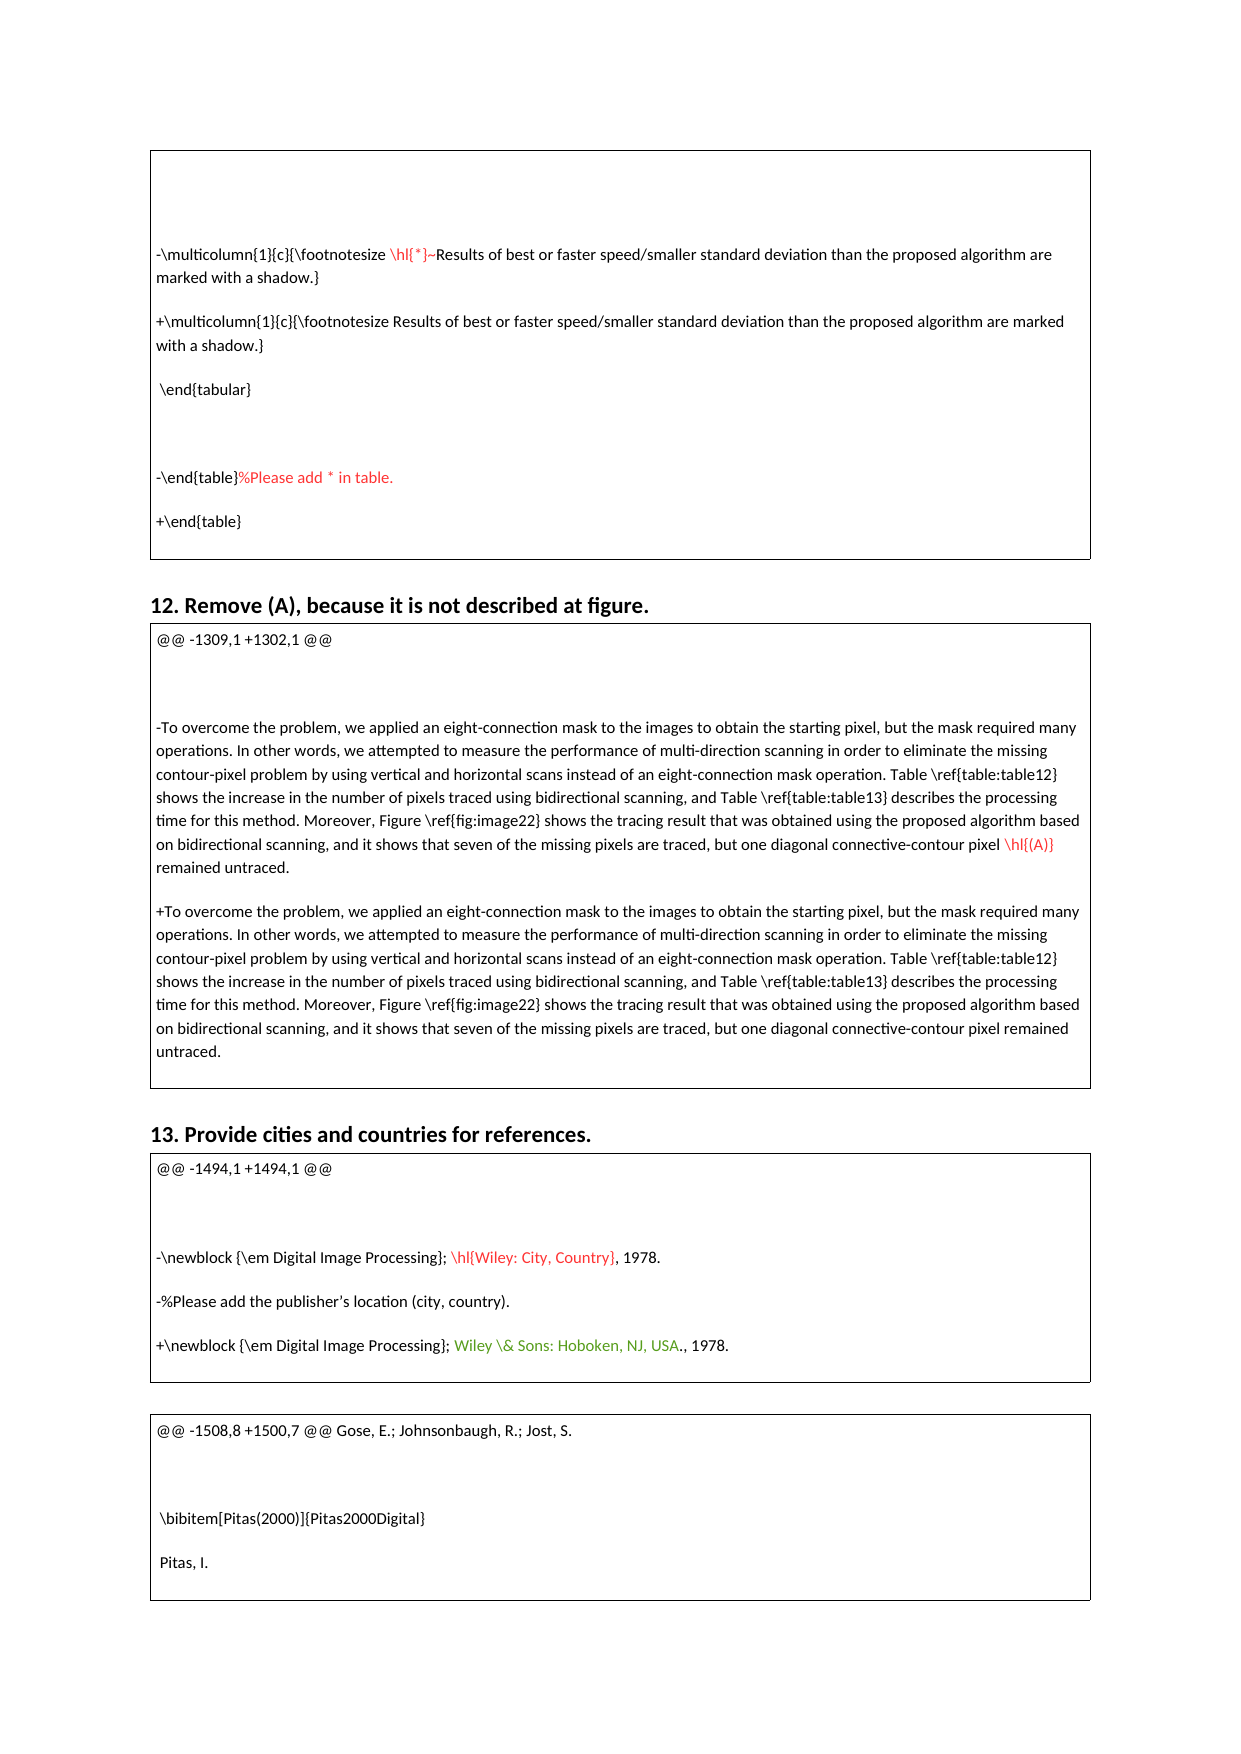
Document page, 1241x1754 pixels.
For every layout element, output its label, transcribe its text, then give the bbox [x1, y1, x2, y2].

table_header @@ -1309,1 +1302,1 @@ -To overcome the problem, we applied an eight-connection mask to the images to obtain the starting pixel, but the mask required many operations. In other words, we attempted to measure the performance of multi-direction scanning in order to eliminate the missing contour-pixel problem by using vertical and horizontal scans instead of an eight-connection mask operation. Table \ref{table:table12} shows the increase in the number of pixels traced using bidirectional scanning, and Table \ref{table:table13} describes the processing time for this method. Moreover, Figure \ref{fig:image22} shows the tracing result that was obtained using the proposed algorithm based on bidirectional scanning, and it shows that seven of the missing pixels are traced, but one diagonal connective-contour pixel \hl{(A)} remained untraced. +To overcome the problem, we applied an eight-connection mask to the images to obtain the starting pixel, but the mask required many operations. In other words, we attempted to measure the performance of multi-direction scanning in order to eliminate the missing contour-pixel problem by using vertical and horizontal scans instead of an eight-connection mask operation. Table \ref{table:table12} shows the increase in the number of pixels traced using bidirectional scanning, and Table \ref{table:table13} describes the processing time for this method. Moreover, Figure \ref{fig:image22} shows the tracing result that was obtained using the proposed algorithm based on bidirectional scanning, and it shows that seven of the missing pixels are traced, but one diagonal connective-contour pixel remained untraced. [151, 624, 1090, 1088]
list 13. Provide cities and countries for references. [150, 1121, 1090, 1148]
table_header @@ -1508,8 +1500,7 @@ Gose, E.; Johnsonbaugh, R.; Jost, S. \bibitem[Pitas(2000)]{Pitas2000Digital} Pitas, I. [151, 1415, 1090, 1599]
list 12. Remove (A), because it is not described at figure. [150, 591, 1090, 619]
table_header @@ -1494,1 +1494,1 @@ -\newblock {\em Digital Image Processing}; \hl{Wiley: City, Country}, 1978. -%Please add the publisher’s location (city, country). +\newblock {\em Digital Image Processing}; Wiley \& Sons: Hoboken, NJ, USA., 1978. [151, 1154, 1090, 1382]
table_header -\multicolumn{1}{c}{\footnotesize \hl{*}~Results of best or faster speed/smaller standard deviation than the proposed algorithm are marked with a shadow.} +\multicolumn{1}{c}{\footnotesize Results of best or faster speed/smaller standard deviation than the proposed algorithm are marked with a shadow.} \end{tabular} -\end{table}%Please add * in table. +\end{table} [151, 151, 1090, 558]
